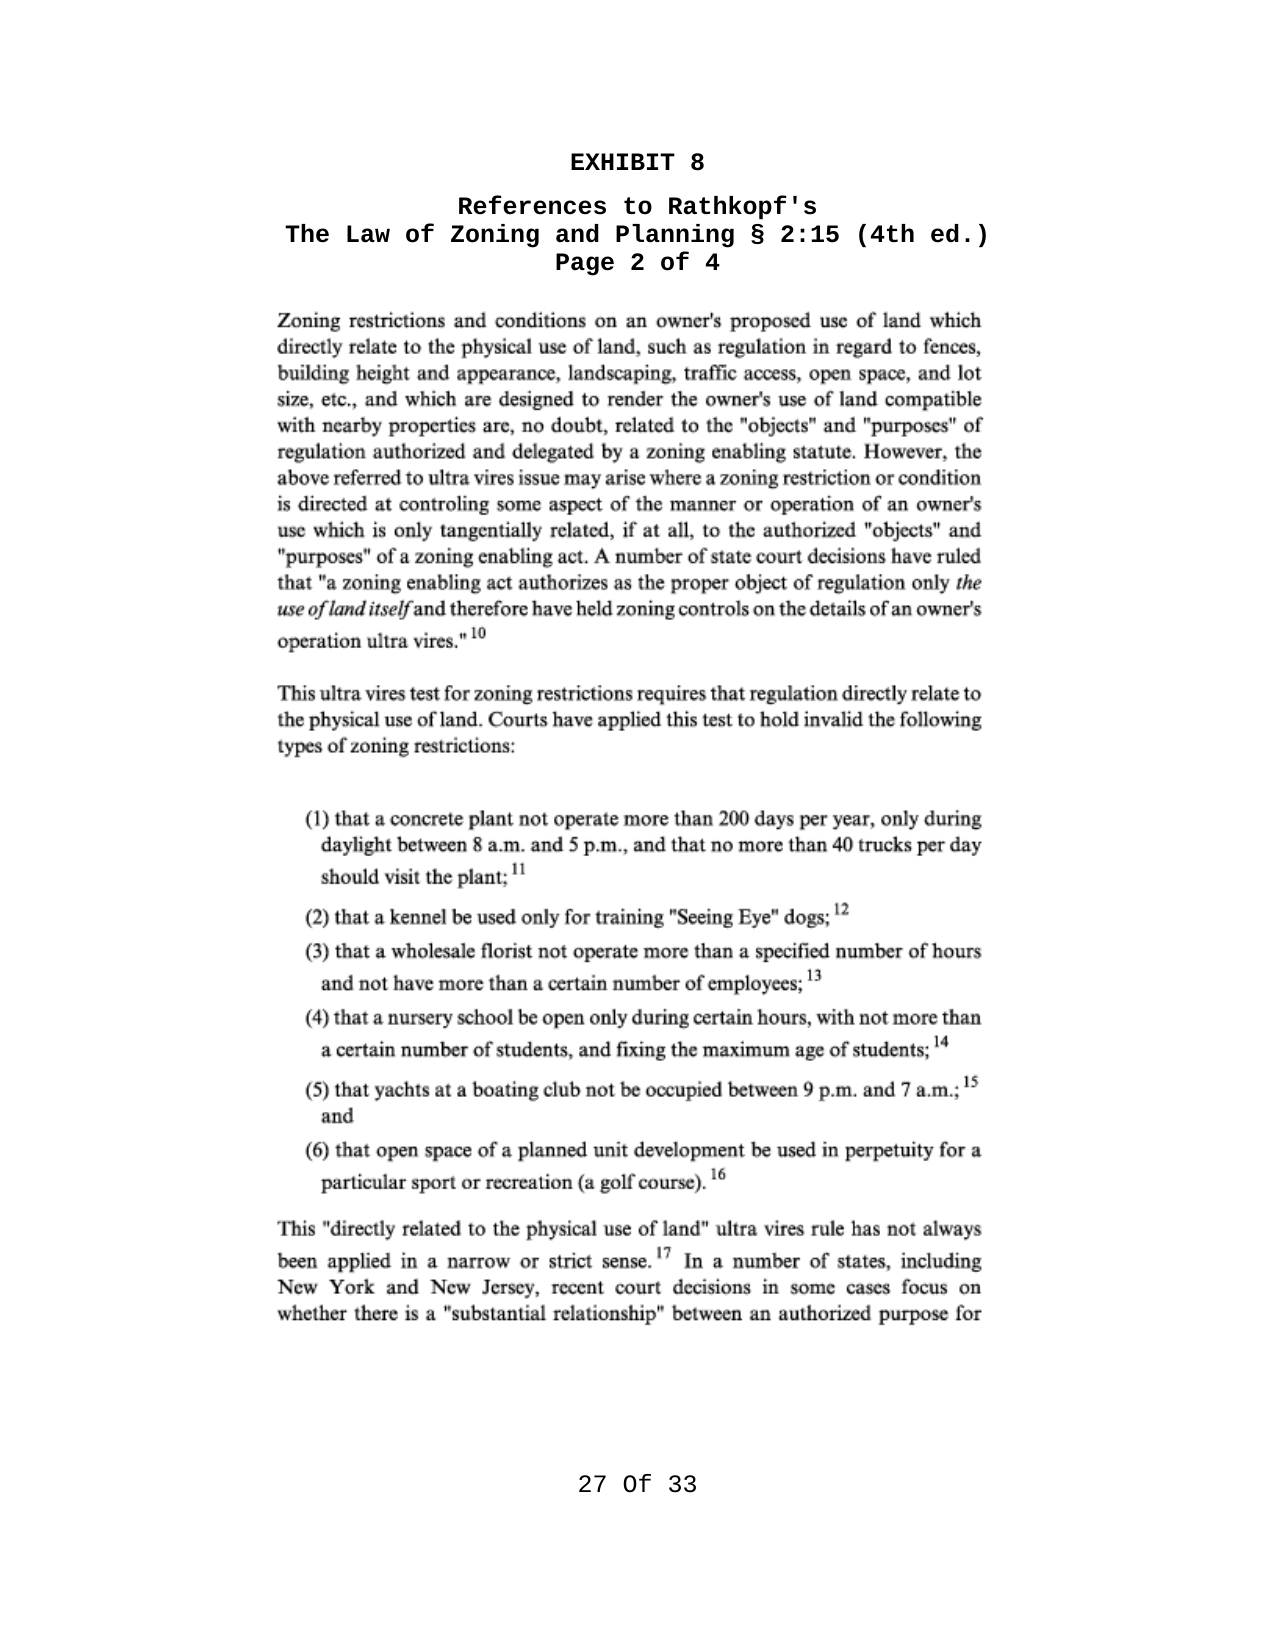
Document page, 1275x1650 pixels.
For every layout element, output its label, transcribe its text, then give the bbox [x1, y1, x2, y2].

picture [262, 293, 1013, 1344]
text References to Rathkopf's The Law of Zoning and Planning § 2:15 (4th ed.) Page 2 of 4 [150, 193, 1125, 278]
text EXHIBIT 8 [150, 150, 1125, 178]
